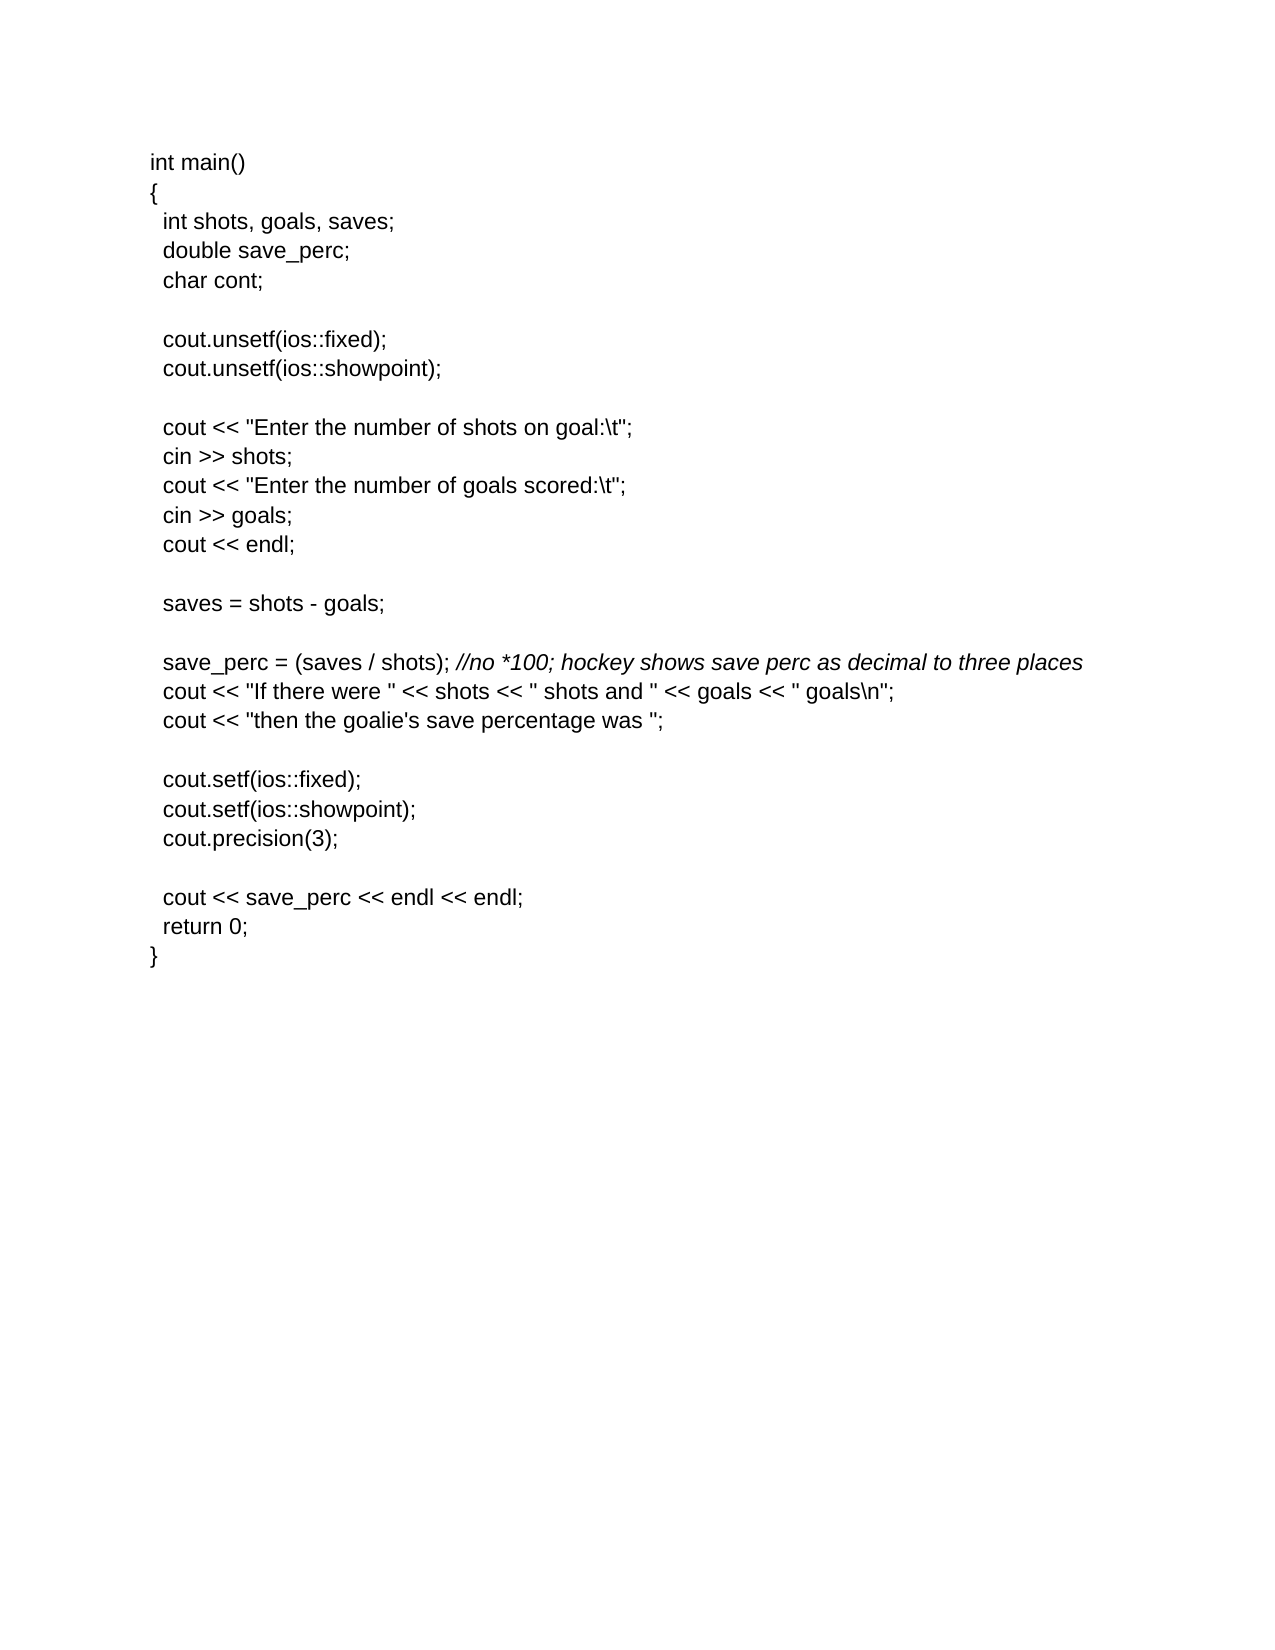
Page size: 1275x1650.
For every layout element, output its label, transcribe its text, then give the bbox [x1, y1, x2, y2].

text double save_perc; [150, 238, 1125, 264]
text cout.setf(ios::fixed); [150, 767, 1125, 792]
text cin >> shots; [150, 444, 1125, 469]
text cout << endl; [150, 532, 1125, 557]
text return 0; [150, 914, 1125, 939]
text char cont; [150, 267, 1125, 293]
text cout.setf(ios::showpoint); [150, 796, 1125, 822]
text cout << "If there were " << shots << " shots and " << goals << " goals\n"; [150, 679, 1125, 704]
text int main() [150, 150, 1125, 176]
text cout << "Enter the number of goals scored:\t"; [150, 473, 1125, 499]
text cout << "then the goalie's save percentage was "; [150, 708, 1125, 734]
text cout.unsetf(ios::showpoint); [150, 356, 1125, 381]
text cout.unsetf(ios::fixed); [150, 326, 1125, 352]
text saves = shots - goals; [150, 591, 1125, 616]
text cout.precision(3); [150, 826, 1125, 851]
text int shots, goals, saves; [150, 209, 1125, 234]
text { [150, 179, 1125, 205]
text cout << save_perc << endl << endl; [150, 884, 1125, 910]
text } [150, 943, 1125, 969]
text cin >> goals; [150, 502, 1125, 528]
text cout << "Enter the number of shots on goal:\t"; [150, 414, 1125, 440]
text save_perc = (saves / shots); //no *100; hockey shows save perc as decimal to three places [150, 649, 1125, 675]
